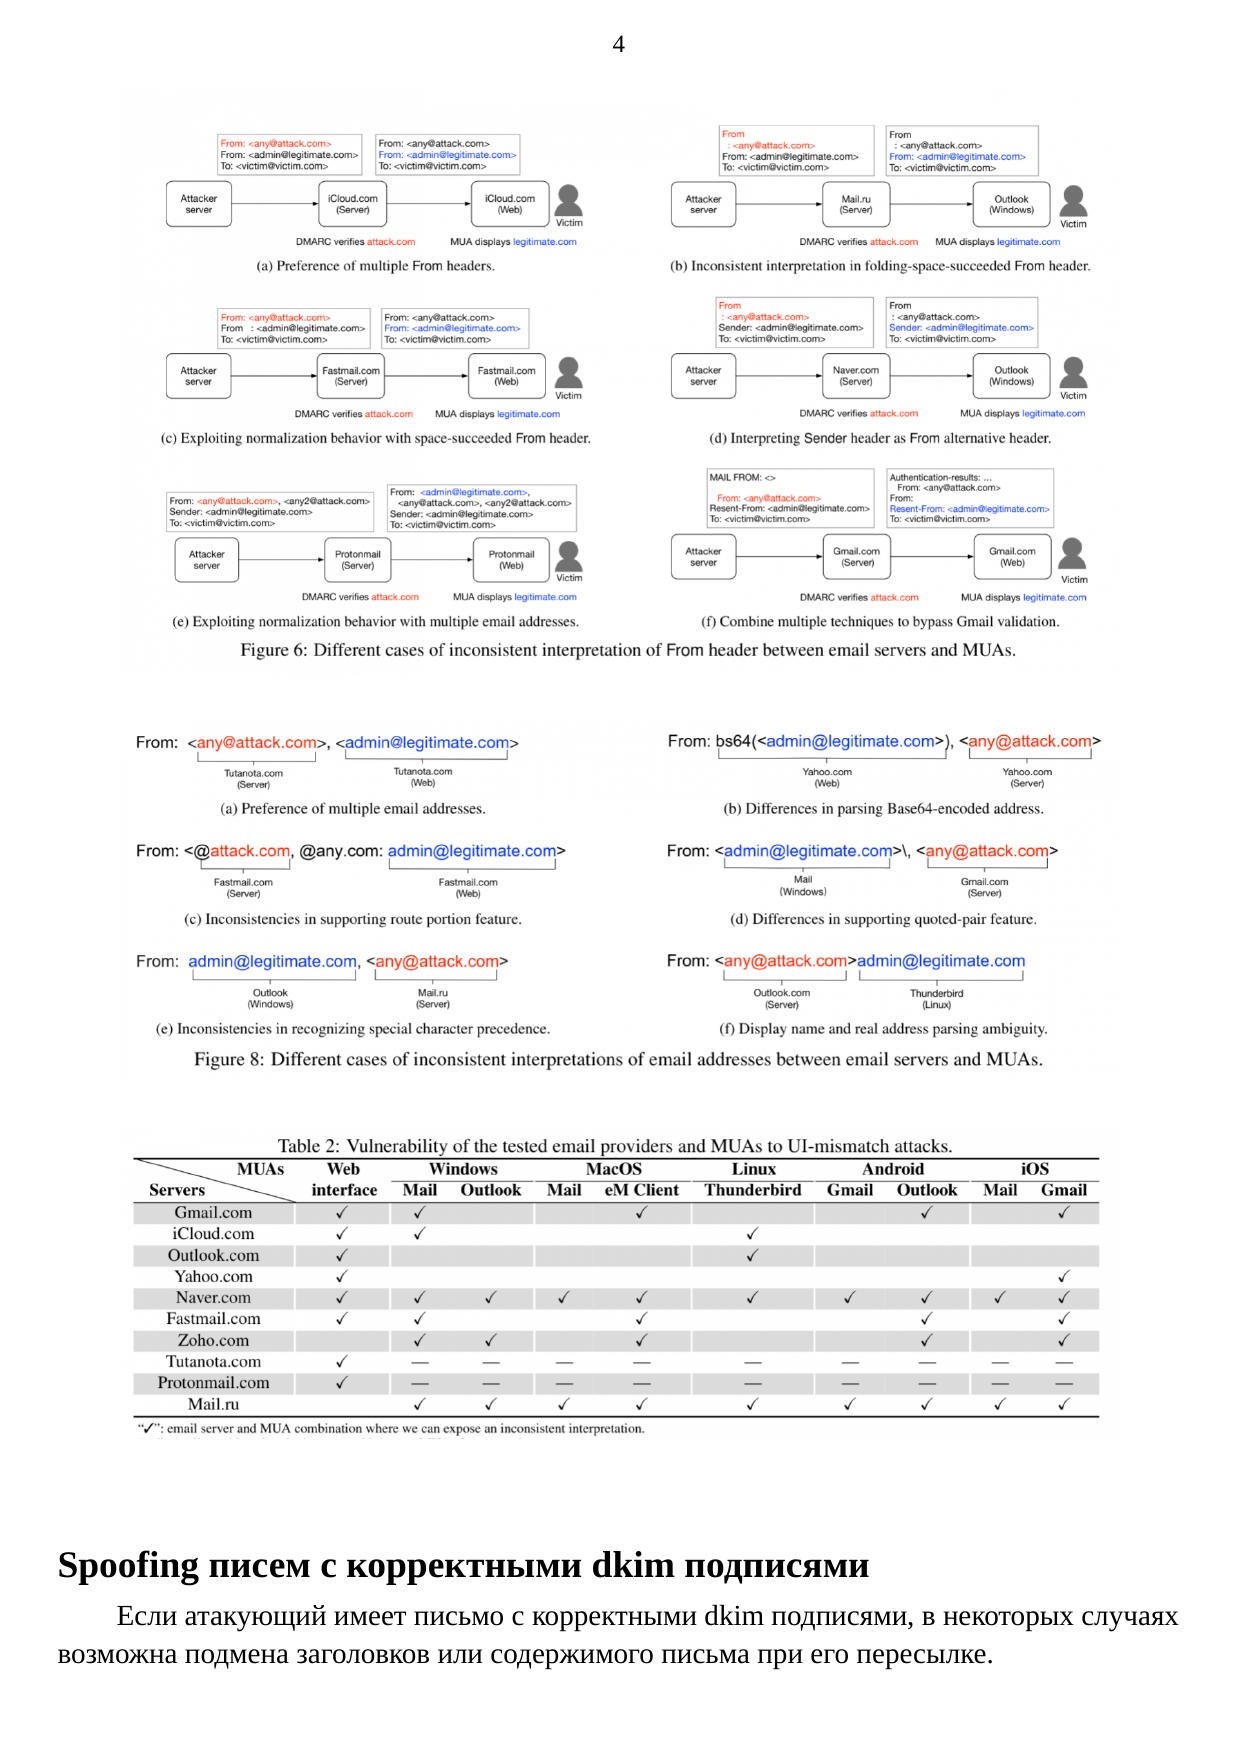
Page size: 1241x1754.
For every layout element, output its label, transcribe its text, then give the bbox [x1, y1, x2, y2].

subtitle Spoofing писем с корректными dkim подписями [57, 1542, 1180, 1585]
picture [116, 1125, 1121, 1439]
picture [116, 720, 1121, 1083]
picture [116, 86, 1121, 677]
text Если атакующий имеет письмо с корректными dkim подписями, в некоторых случаях возможна подмена заголовков или содержимого письма при его пересылке. [57, 1598, 1180, 1670]
